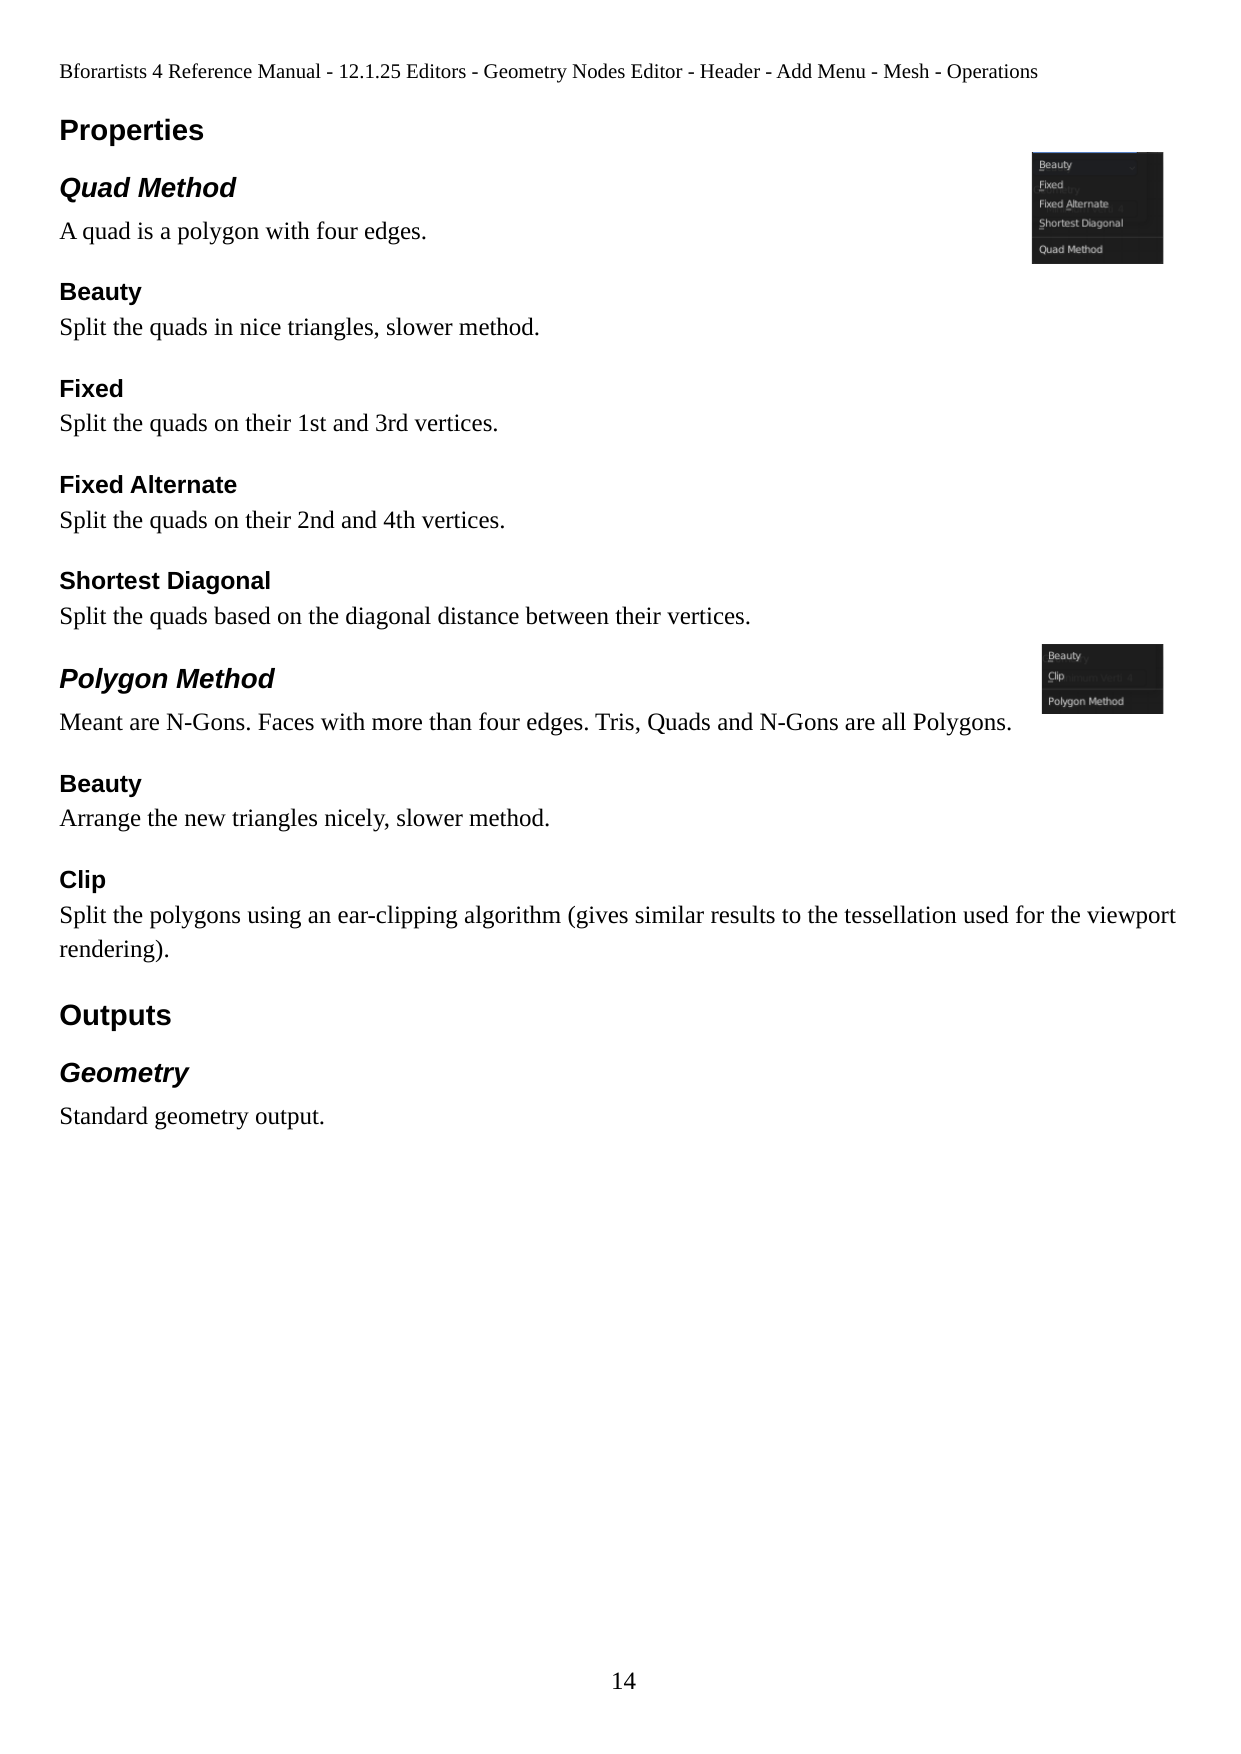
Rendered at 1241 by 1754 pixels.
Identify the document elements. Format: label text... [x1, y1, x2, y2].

subtitle Outputs [59, 998, 1181, 1032]
subtitle [1164, 663, 1181, 694]
subtitle Beauty [59, 769, 1181, 797]
subtitle Beauty [59, 277, 1181, 306]
text Arrange the new triangles nicely, slower method. [59, 803, 1181, 832]
subtitle Quad Method [59, 171, 1031, 203]
text Meant are N-Gons. Faces with more than four edges. Tris, Quads and N-Gons are all Polygons. [59, 707, 1181, 736]
text A quad is a polygon with four edges. [59, 216, 1031, 244]
subtitle Fixed Alternate [59, 470, 1181, 498]
subtitle Shortest Diagonal [59, 566, 1181, 595]
text Split the quads based on the diagonal distance between their vertices. [59, 601, 1181, 630]
subtitle [1164, 171, 1181, 203]
text Split the quads in nice triangles, slower method. [59, 312, 1181, 341]
text Split the quads on their 1st and 3rd vertices. [59, 408, 1181, 437]
subtitle Geometry [59, 1057, 1181, 1088]
subtitle Properties [59, 113, 1181, 146]
picture [1041, 644, 1164, 714]
text Standard geometry output. [59, 1101, 1181, 1130]
subtitle Fixed [59, 374, 1181, 402]
subtitle Polygon Method [59, 663, 1041, 694]
picture [1031, 152, 1164, 264]
subtitle Clip [59, 865, 1181, 893]
text Split the quads on their 2nd and 4th vertices. [59, 505, 1181, 533]
text Split the polygons using an ear-clipping algorithm (gives similar results to the tessellation used for the viewport rendering). [59, 900, 1181, 963]
